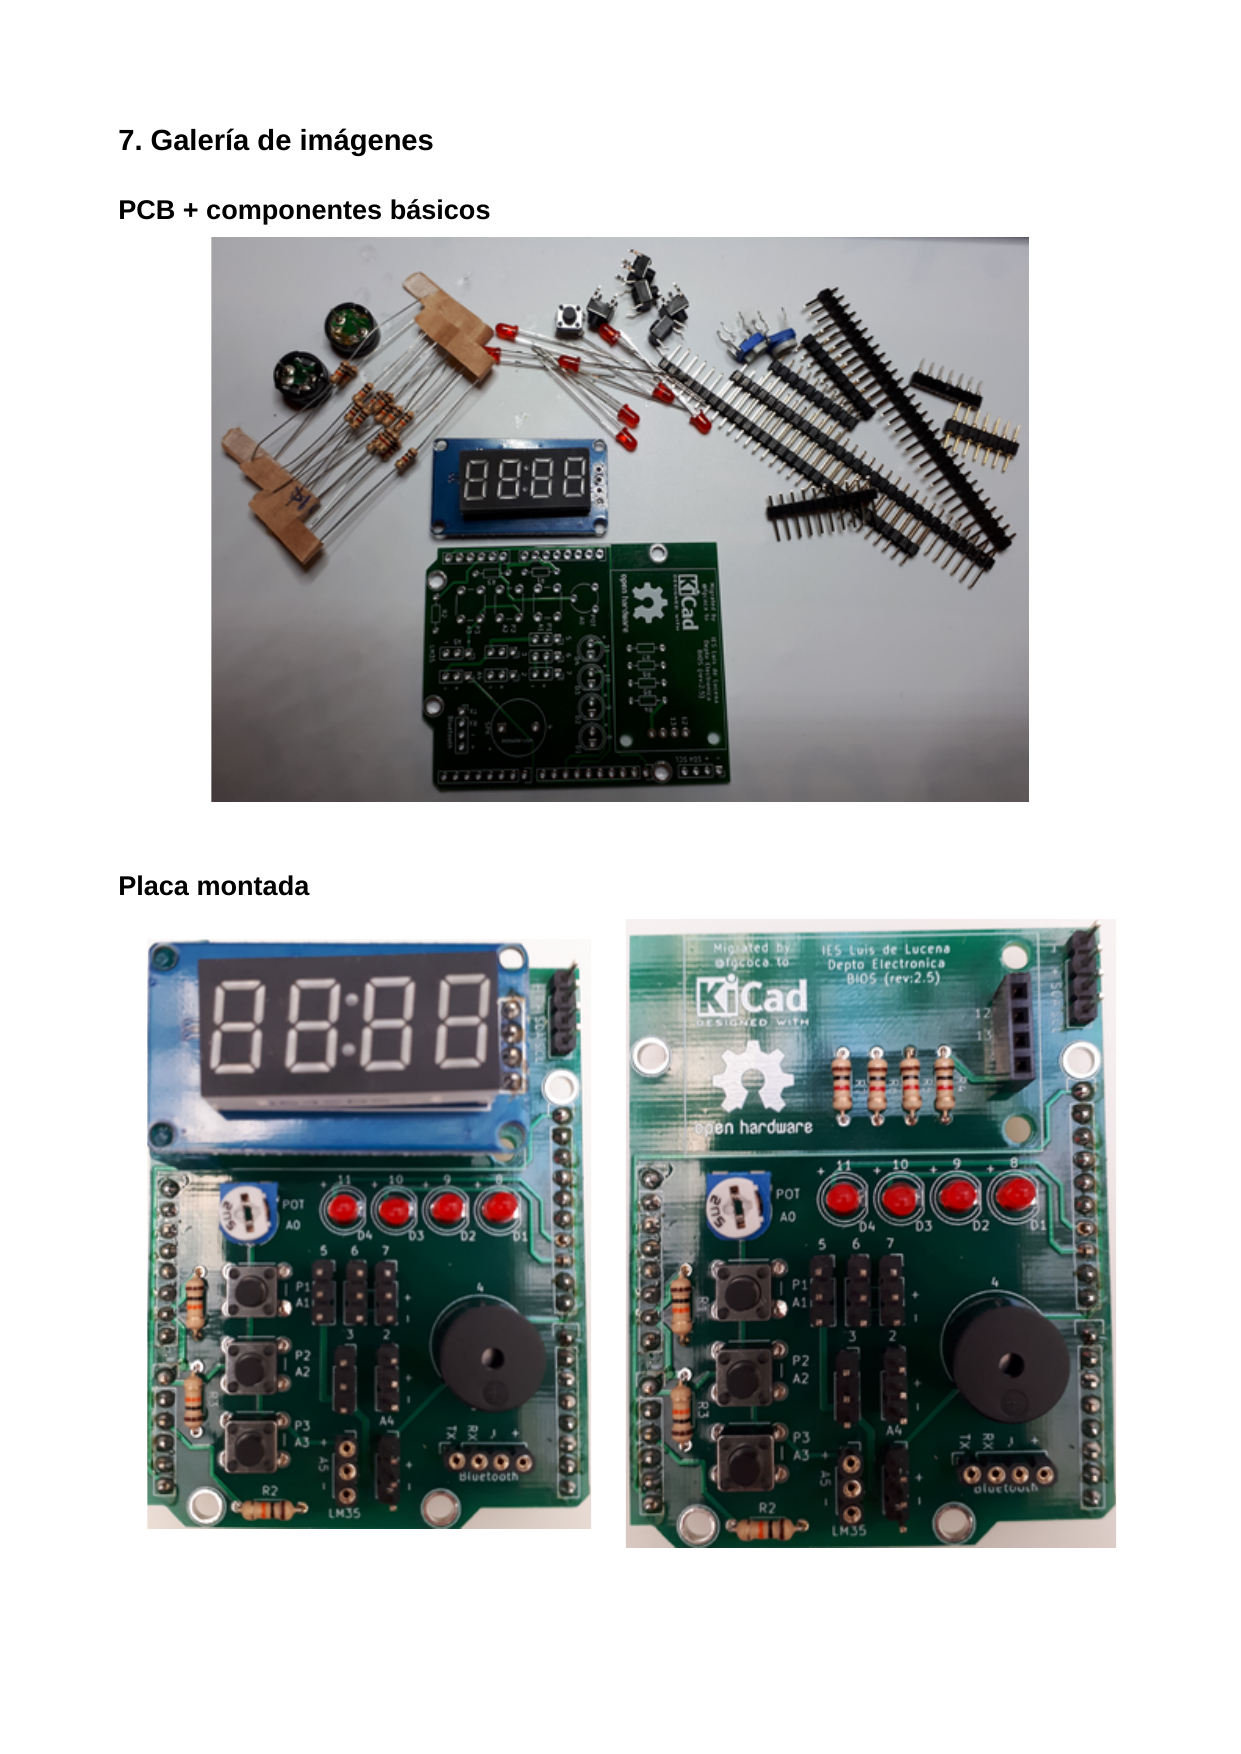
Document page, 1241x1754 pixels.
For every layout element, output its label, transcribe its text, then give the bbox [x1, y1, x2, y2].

picture [625, 919, 1117, 1548]
subtitle Placa montada [118, 870, 1122, 902]
subtitle PCB + componentes básicos [118, 194, 1122, 225]
picture [211, 237, 1029, 802]
table_header [620, 914, 1122, 1554]
subtitle 7. Galería de imágenes [118, 123, 1122, 156]
table_header [118, 914, 620, 1554]
picture [147, 939, 592, 1529]
